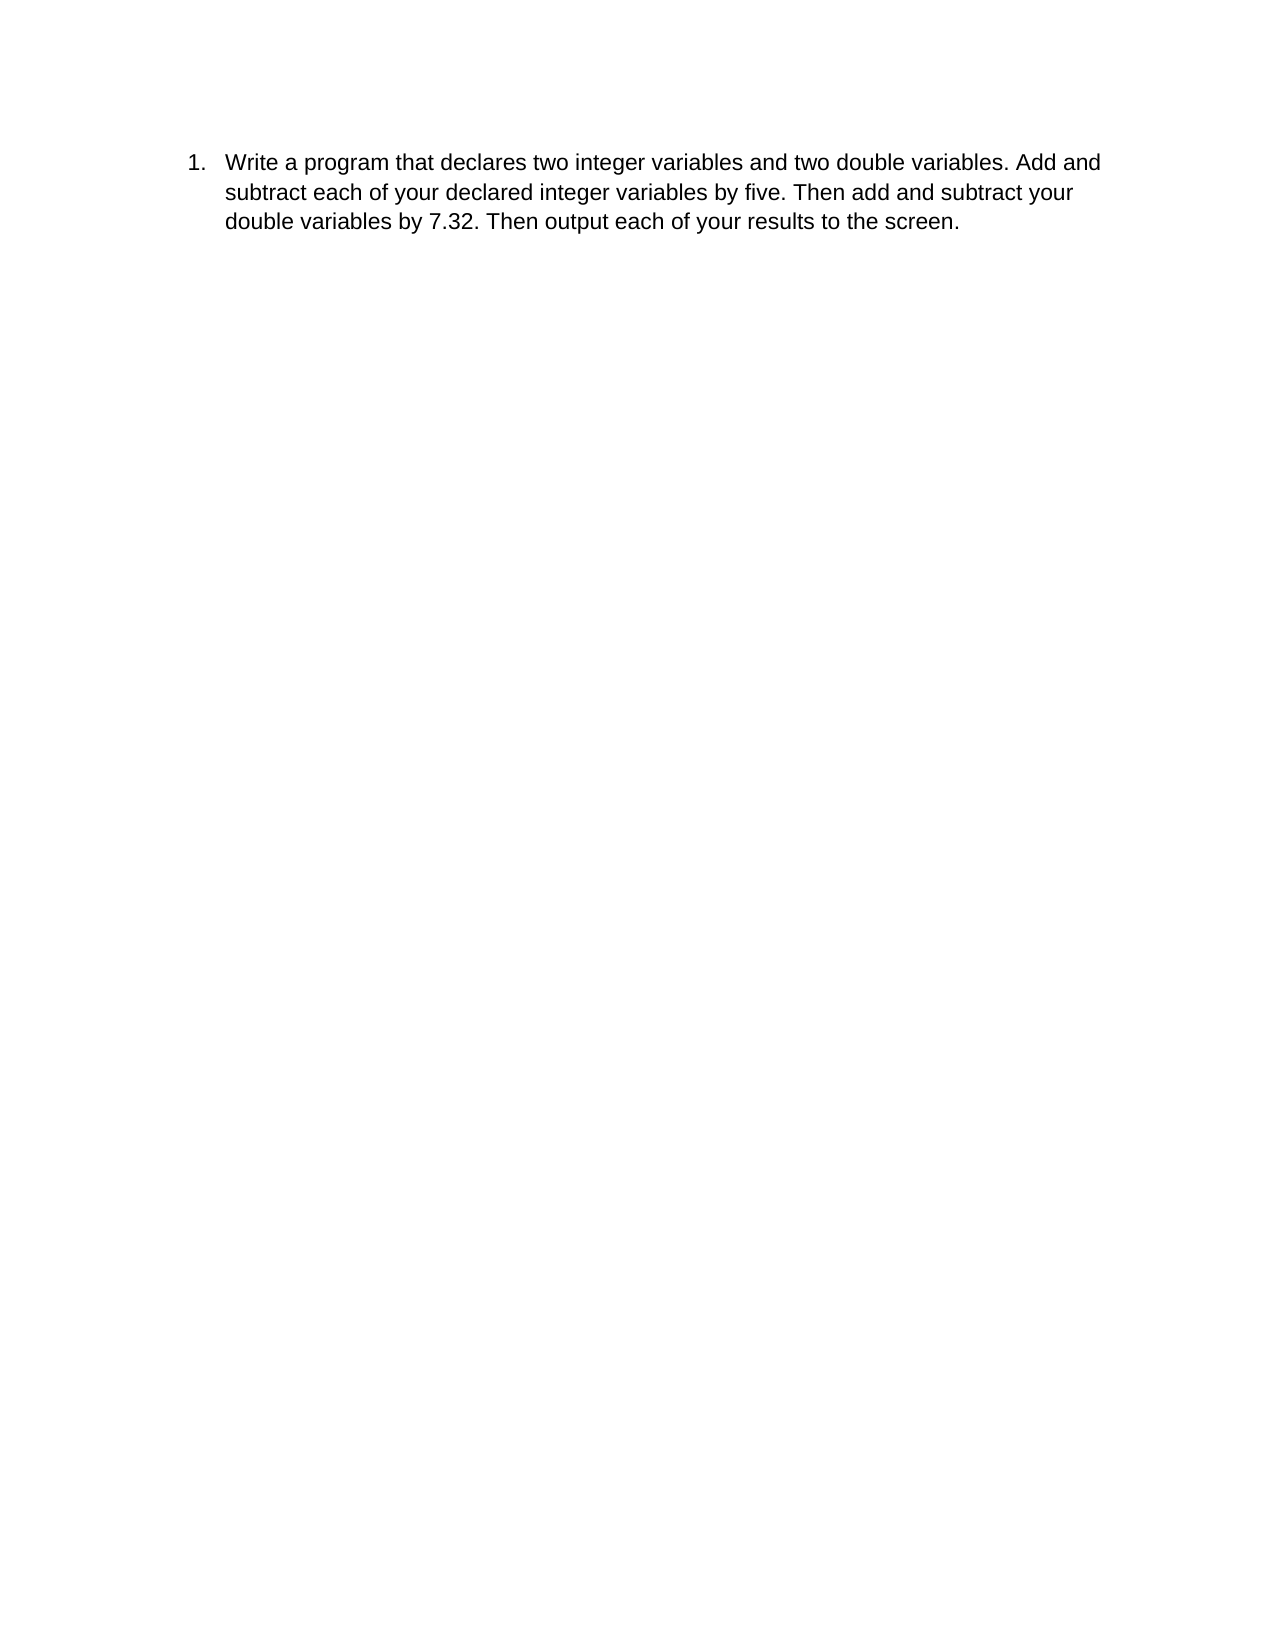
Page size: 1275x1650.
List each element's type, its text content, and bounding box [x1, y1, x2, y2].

list Write a program that declares two integer variables and two double variables. Add and subtract each of your declared integer variables by five. Then add and subtract your double variables by 7.32. Then output each of your results to the screen. [187, 150, 1125, 234]
